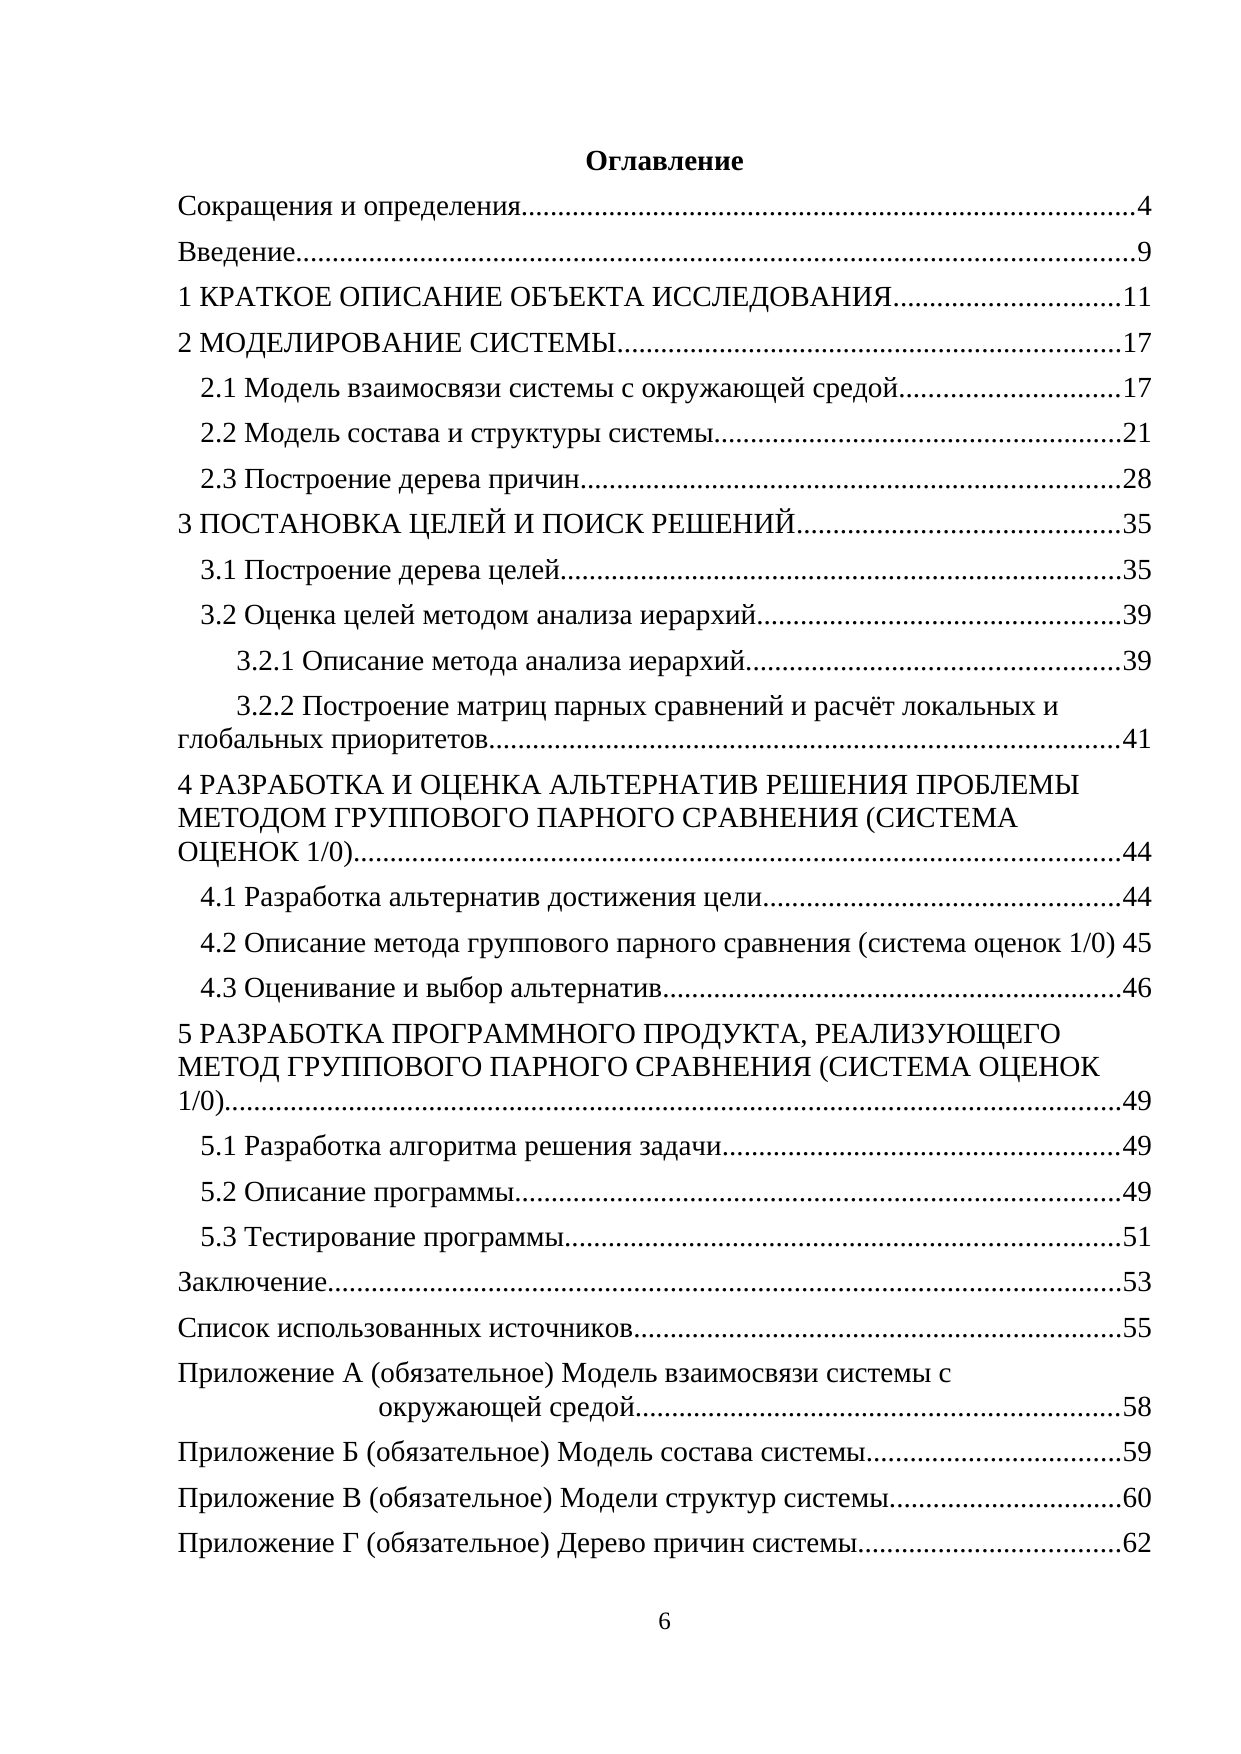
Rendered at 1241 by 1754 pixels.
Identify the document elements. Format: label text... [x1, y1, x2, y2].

text Приложение Б (обязательное) Модель состава системы 59 [177, 1434, 1152, 1468]
text 4.1 Разработка альтернатив достижения цели 44 [200, 879, 1152, 913]
text ОЦЕНОК 1/0) 44 [177, 834, 1152, 868]
text 5.3 Тестирование программы 51 [200, 1219, 1152, 1253]
text Список использованных источников 55 [177, 1310, 1152, 1343]
text Заключение 53 [177, 1264, 1152, 1298]
text 4 РАЗРАБОТКА И ОЦЕНКА АЛЬТЕРНАТИВ РЕШЕНИЯ ПРОБЛЕМЫ МЕТОДОМ ГРУППОВОГО ПАРНОГО СРАВНЕНИЯ (СИСТЕМА [177, 767, 1152, 834]
text 5 РАЗРАБОТКА ПРОГРАММНОГО ПРОДУКТА, РЕАЛИЗУЮЩЕГО МЕТОД ГРУППОВОГО ПАРНОГО СРАВНЕНИЯ (СИСТЕМА ОЦЕНОК 1/0) 49 [177, 1016, 1152, 1116]
text Приложение В (обязательное) Модели структур системы 60 [177, 1480, 1152, 1513]
text 3.2 Оценка целей методом анализа иерархий 39 [200, 597, 1152, 631]
text 2.2 Модель состава и структуры системы 21 [200, 416, 1152, 449]
text 3.2.2 Построение матриц парных сравнений и расчёт локальных и глобальных приоритетов 41 [177, 688, 1152, 755]
text 5.2 Описание программы 49 [200, 1174, 1152, 1207]
text 3 ПОСТАНОВКА ЦЕЛЕЙ И ПОИСК РЕШЕНИЙ 35 [177, 506, 1152, 540]
text 2 МОДЕЛИРОВАНИЕ СИСТЕМЫ 17 [177, 325, 1152, 358]
text 3.2.1 Описание метода анализа иерархий 39 [177, 643, 1152, 676]
subtitle Оглавление [177, 143, 1152, 177]
text 2.1 Модель взаимосвязи системы с окружающей средой 17 [200, 370, 1152, 404]
text Сокращения и определения 4 [177, 188, 1152, 222]
text Приложение А (обязательное) Модель взаимосвязи системы с [177, 1355, 1152, 1389]
text 1 КРАТКОЕ ОПИСАНИЕ ОБЪЕКТА ИССЛЕДОВАНИЯ 11 [177, 279, 1152, 313]
text окружающей средой 58 [177, 1389, 1152, 1422]
text Введение 9 [177, 234, 1152, 267]
text 5.1 Разработка алгоритма решения задачи 49 [200, 1128, 1152, 1162]
text Приложение Г (обязательное) Дерево причин системы 62 [177, 1525, 1152, 1559]
text 4.3 Оценивание и выбор альтернатив 46 [200, 970, 1152, 1004]
text 2.3 Построение дерева причин 28 [200, 461, 1152, 494]
text 4.2 Описание метода группового парного сравнения (система оценок 1/0) 45 [200, 925, 1152, 958]
text 3.1 Построение дерева целей 35 [200, 552, 1152, 585]
